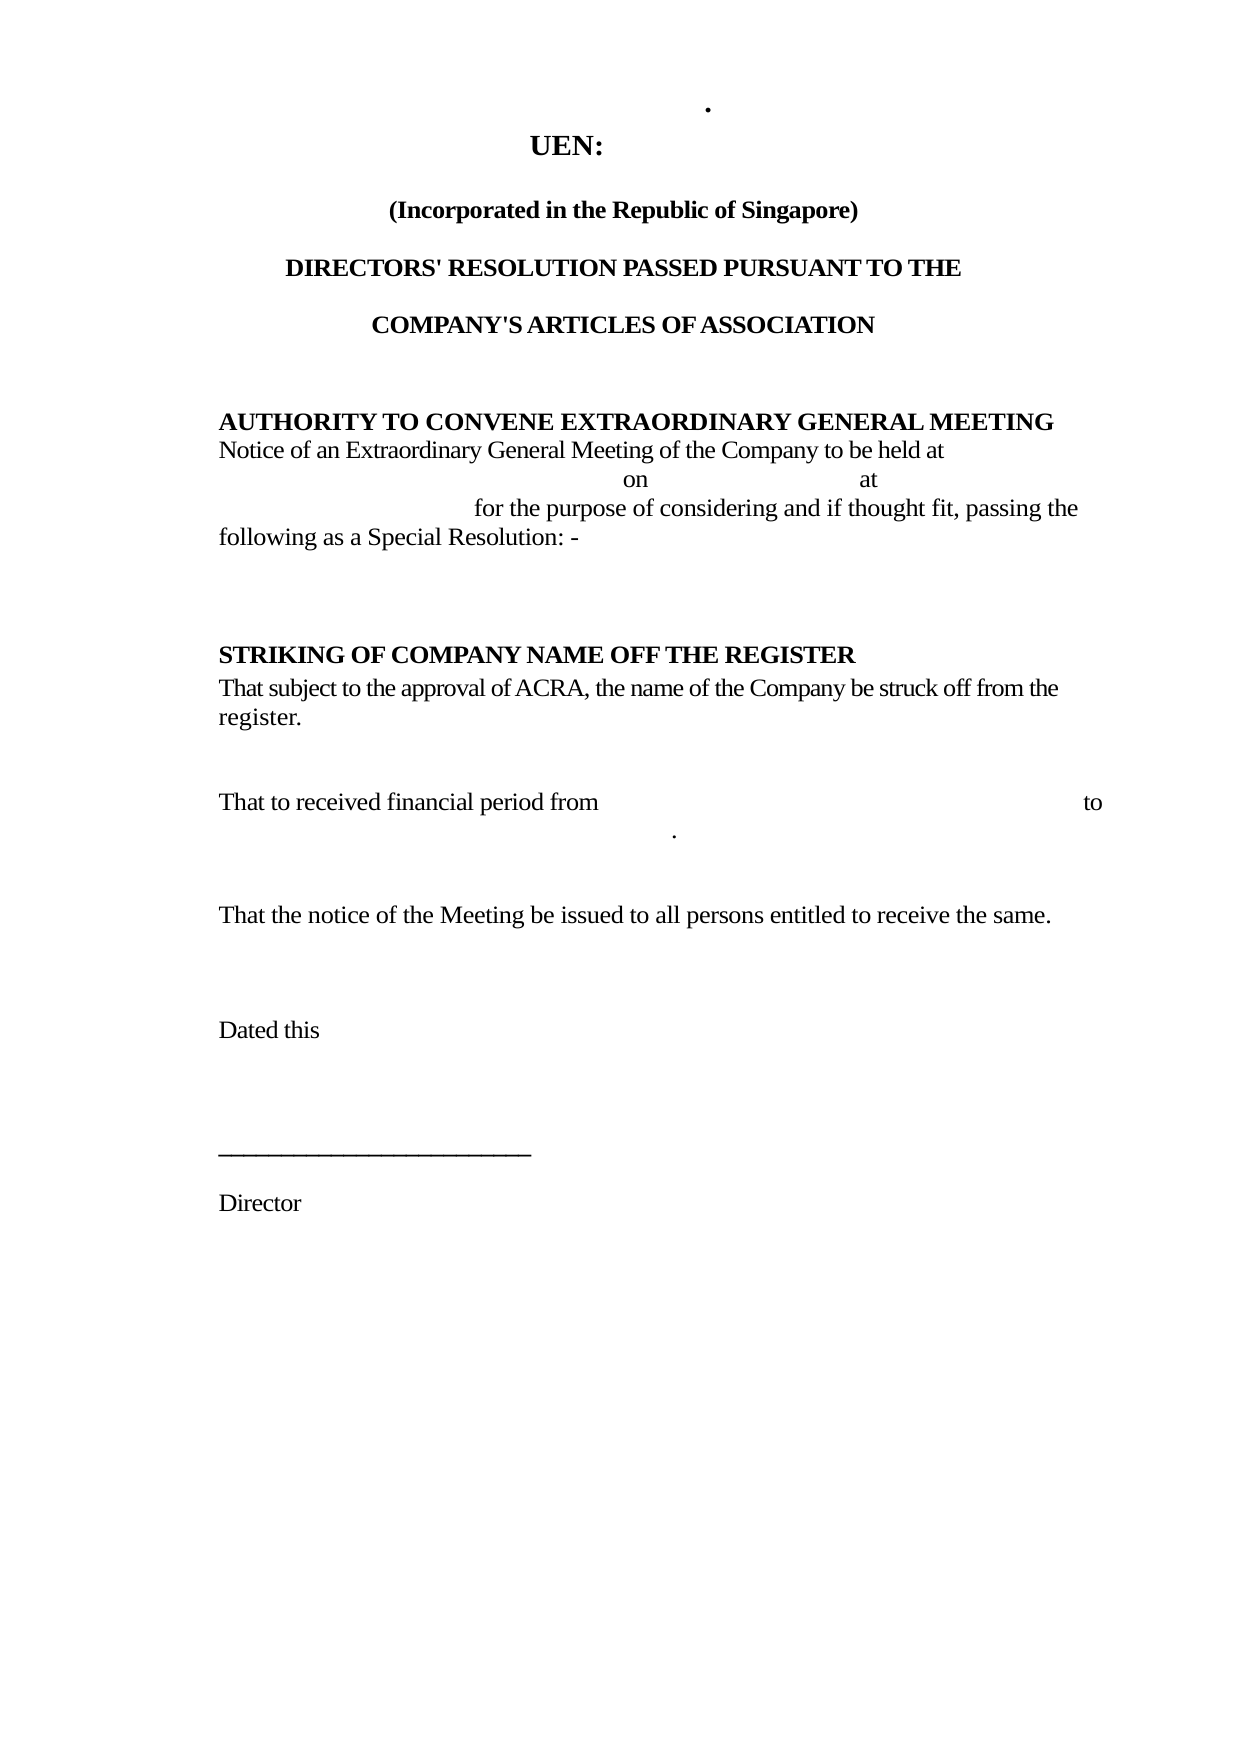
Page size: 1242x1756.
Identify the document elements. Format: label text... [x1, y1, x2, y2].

text STRIKING OF COMPANY NAME OFF THE REGISTER [218, 641, 1104, 669]
text <get_director1(o.id)['name']> [199, 1159, 1104, 1188]
text _________________________ [199, 1131, 1104, 1159]
text Director [199, 1188, 1104, 1217]
text That to received financial period from <convert_date_d_B_Y(o.fs_start_date)> to <convert_date_d_B_Y(o.fs_end_date)>. [218, 787, 1104, 844]
text AUTHORITY TO CONVENE EXTRAORDINARY GENERAL MEETING Notice of an Extraordinary General Meeting of the Company to be held at <get_partner_full_address(o.id)> on <get_datenow()> at <get_timenow_12h()> for the purpose of considering and if thought fit, passing the following as a Special Resolution: - [218, 407, 1104, 551]
text That the notice of the Meeting be issued to all persons entitled to receive the same. [218, 901, 1104, 929]
text That subject to the approval of ACRA, the name of the Company be struck off from the register. [218, 673, 1104, 731]
text <o.name>. [143, 78, 1104, 121]
text UEN:<o.uen> (Incorporated in the Republic of Singapore) DIRECTORS' RESOLUTION PASSED PURSUANT TO THE COMPANY'S ARTICLES OF ASSOCIATION [143, 128, 1104, 339]
text Dated this <convert_date_d_B_Y(o.fs_end_date)> [143, 1016, 1104, 1044]
